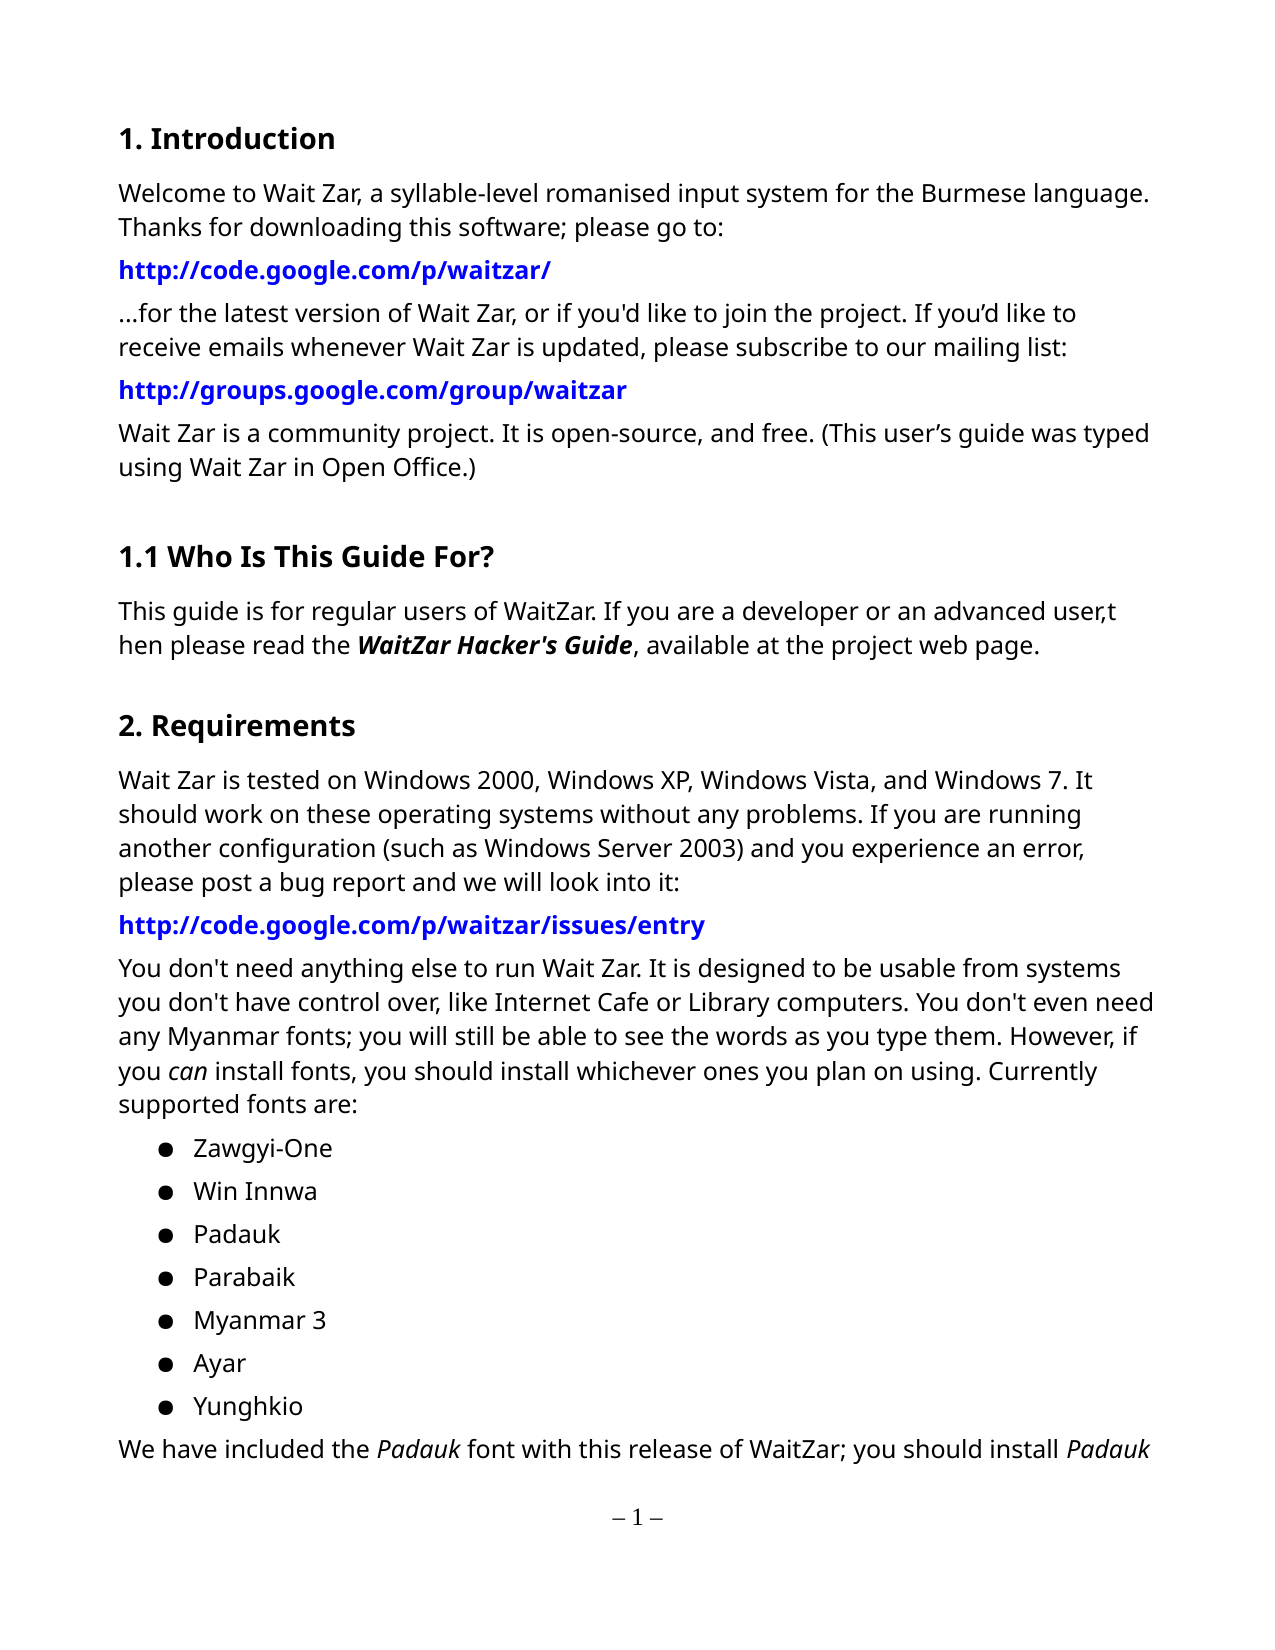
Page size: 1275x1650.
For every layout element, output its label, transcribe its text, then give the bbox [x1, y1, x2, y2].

list Padauk [156, 1216, 1157, 1250]
text Wait Zar is tested on Windows 2000, Windows XP, Windows Vista, and Windows 7. It should work on these operating systems without any problems. If you are running another configuration (such as Windows Server 2003) and you experience an error, please post a bug report and we will look into it: [118, 763, 1157, 899]
text http://groups.google.com/group/waitzar [118, 373, 1157, 407]
list Yunghkio [156, 1388, 1157, 1422]
text ...for the latest version of Wait Zar, or if you'd like to join the project. If you’d like to receive emails whenever Wait Zar is updated, please subscribe to our mailing list: [118, 296, 1157, 364]
text Wait Zar is a community project. It is open-source, and free. (This user’s guide was typed using Wait Zar in Open Office.) [118, 416, 1157, 484]
text You don't need anything else to run Wait Zar. It is designed to be usable from systems you don't have control over, like Internet Cafe or Library computers. You don't even need any Myanmar fonts; you will still be able to see the words as you type them. However, if you can install fonts, you should install whichever ones you plan on using. Currently supported fonts are: [118, 951, 1157, 1121]
subtitle 1. Introduction [118, 118, 1157, 158]
text http://code.google.com/p/waitzar/issues/entry [118, 908, 1157, 942]
subtitle 1.1 Who Is This Guide For? [118, 536, 1157, 576]
text http://code.google.com/p/waitzar/ [118, 253, 1157, 287]
list Ayar [156, 1345, 1157, 1379]
subtitle 2. Requirements [118, 705, 1157, 745]
list Win Innwa [156, 1173, 1157, 1207]
text We have included the Padauk font with this release of WaitZar; you should install Padauk [118, 1431, 1157, 1465]
list Parabaik [156, 1259, 1157, 1293]
text This guide is for regular users of WaitZar. If you are a developer or an advanced user,t hen please read the WaitZar Hacker's Guide, available at the project web page. [118, 594, 1157, 662]
list Myanmar 3 [156, 1302, 1157, 1336]
text Welcome to Wait Zar, a syllable-level romanised input system for the Burmese language. Thanks for downloading this software; please go to: [118, 176, 1157, 244]
list Zawgyi-One [156, 1130, 1157, 1164]
